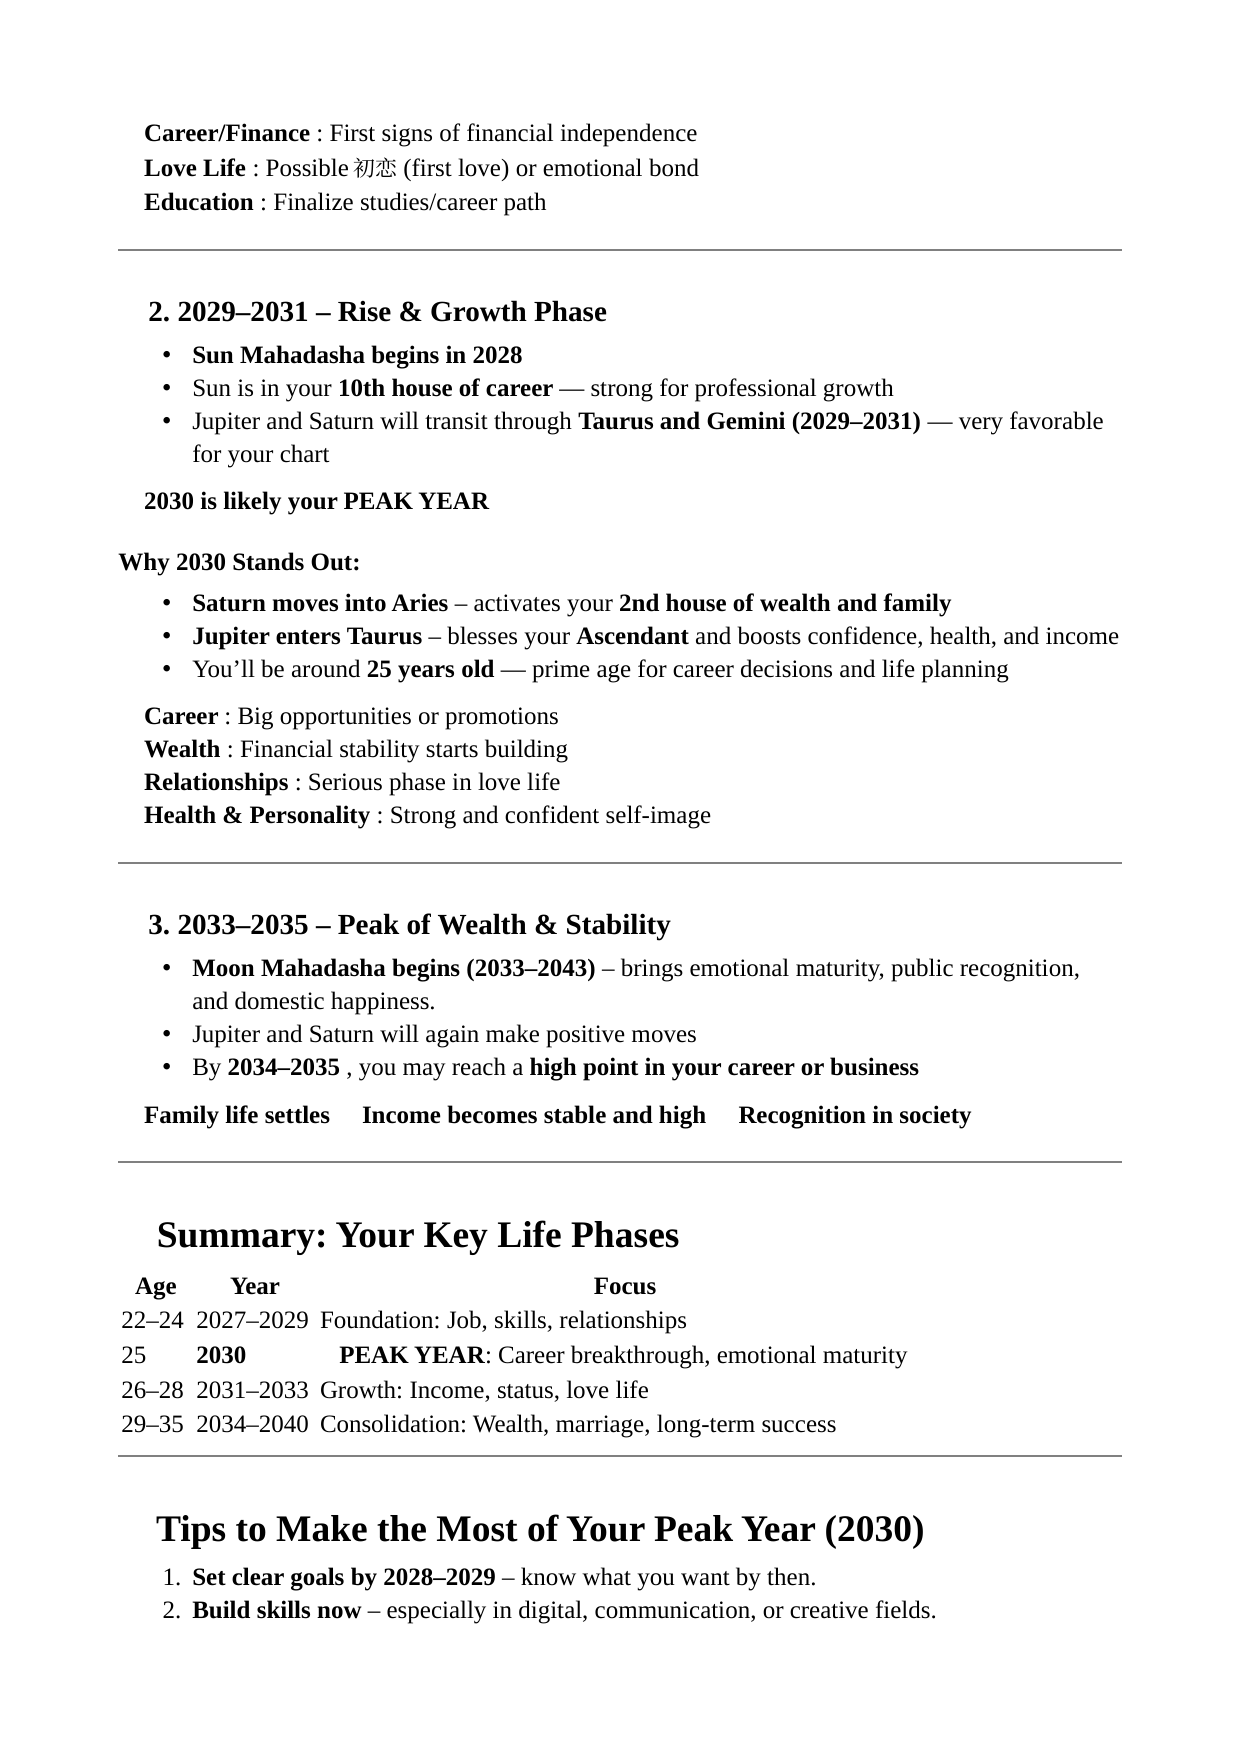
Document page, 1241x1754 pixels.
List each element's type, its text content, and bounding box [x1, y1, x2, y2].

list Saturn moves into Aries – activates your 2nd house of wealth and family [162, 588, 1122, 617]
subtitle 🙏 Tips to Make the Most of Your Peak Year (2030) [118, 1506, 1122, 1549]
list Build skills now – especially in digital, communication, or creative fields. [162, 1595, 1122, 1623]
table_cell 2027–2029 [193, 1303, 317, 1337]
text 🌟 2030 is likely your PEAK YEAR 🌟 [118, 486, 1122, 515]
table_cell 26–28 [118, 1372, 193, 1406]
list Jupiter enters Taurus – blesses your Ascendant and boosts confidence, health, and income [162, 621, 1122, 649]
table_cell 29–35 [118, 1406, 193, 1441]
table_cell Consolidation: Wealth, marriage, long-term success [317, 1406, 933, 1441]
table_cell 25 [118, 1337, 193, 1372]
table_cell 22–24 [118, 1303, 193, 1337]
table_header Focus [317, 1268, 933, 1303]
list Set clear goals by 2028–2029 – know what you want by then. [162, 1562, 1122, 1590]
text ✅ Career : Big opportunities or promotions ✅ Wealth : Financial stability starts building ✅ Relationships : Serious phase in love life ✅ Health & Personality : Strong and confident self-image [118, 701, 1122, 829]
list Sun Mahadasha begins in 2028 [162, 340, 1122, 368]
subtitle Why 2030 Stands Out: [118, 547, 1122, 575]
subtitle 🧠 Summary: Your Key Life Phases [118, 1212, 1122, 1256]
subtitle 📆 2. 2029–2031 – Rise & Growth Phase [118, 294, 1122, 327]
table_cell 2031–2033 [193, 1372, 317, 1406]
table_cell 🔥PEAK YEAR: Career breakthrough, emotional maturity [317, 1337, 933, 1372]
table_cell 2034–2040 [193, 1406, 317, 1441]
text ✅ Family life settles ✅ Income becomes stable and high ✅ Recognition in society [118, 1100, 1122, 1128]
subtitle 📆 3. 2033–2035 – Peak of Wealth & Stability [118, 907, 1122, 941]
list Moon Mahadasha begins (2033–2043) – brings emotional maturity, public recognition, and domestic happiness. [162, 953, 1122, 1015]
list By 2034–2035 , you may reach a high point in your career or business [162, 1052, 1122, 1081]
list Sun is in your 10th house of career — strong for professional growth [162, 373, 1122, 402]
table_cell Growth: Income, status, love life [317, 1372, 933, 1406]
table_cell 2030 [193, 1337, 317, 1372]
list Jupiter and Saturn will again make positive moves [162, 1019, 1122, 1048]
table_header Age [118, 1268, 193, 1303]
list Jupiter and Saturn will transit through Taurus and Gemini (2029–2031) — very favorable for your chart [162, 406, 1122, 468]
table_header Year [193, 1268, 317, 1303]
table_cell Foundation: Job, skills, relationships [317, 1303, 933, 1337]
text ✅ Career/Finance : First signs of financial independence ✅ Love Life : Possible初恋 (first love) or emotional bond ✅ Education : Finalize studies/career path [118, 118, 1122, 216]
list You’ll be around 25 years old — prime age for career decisions and life planning [162, 654, 1122, 683]
